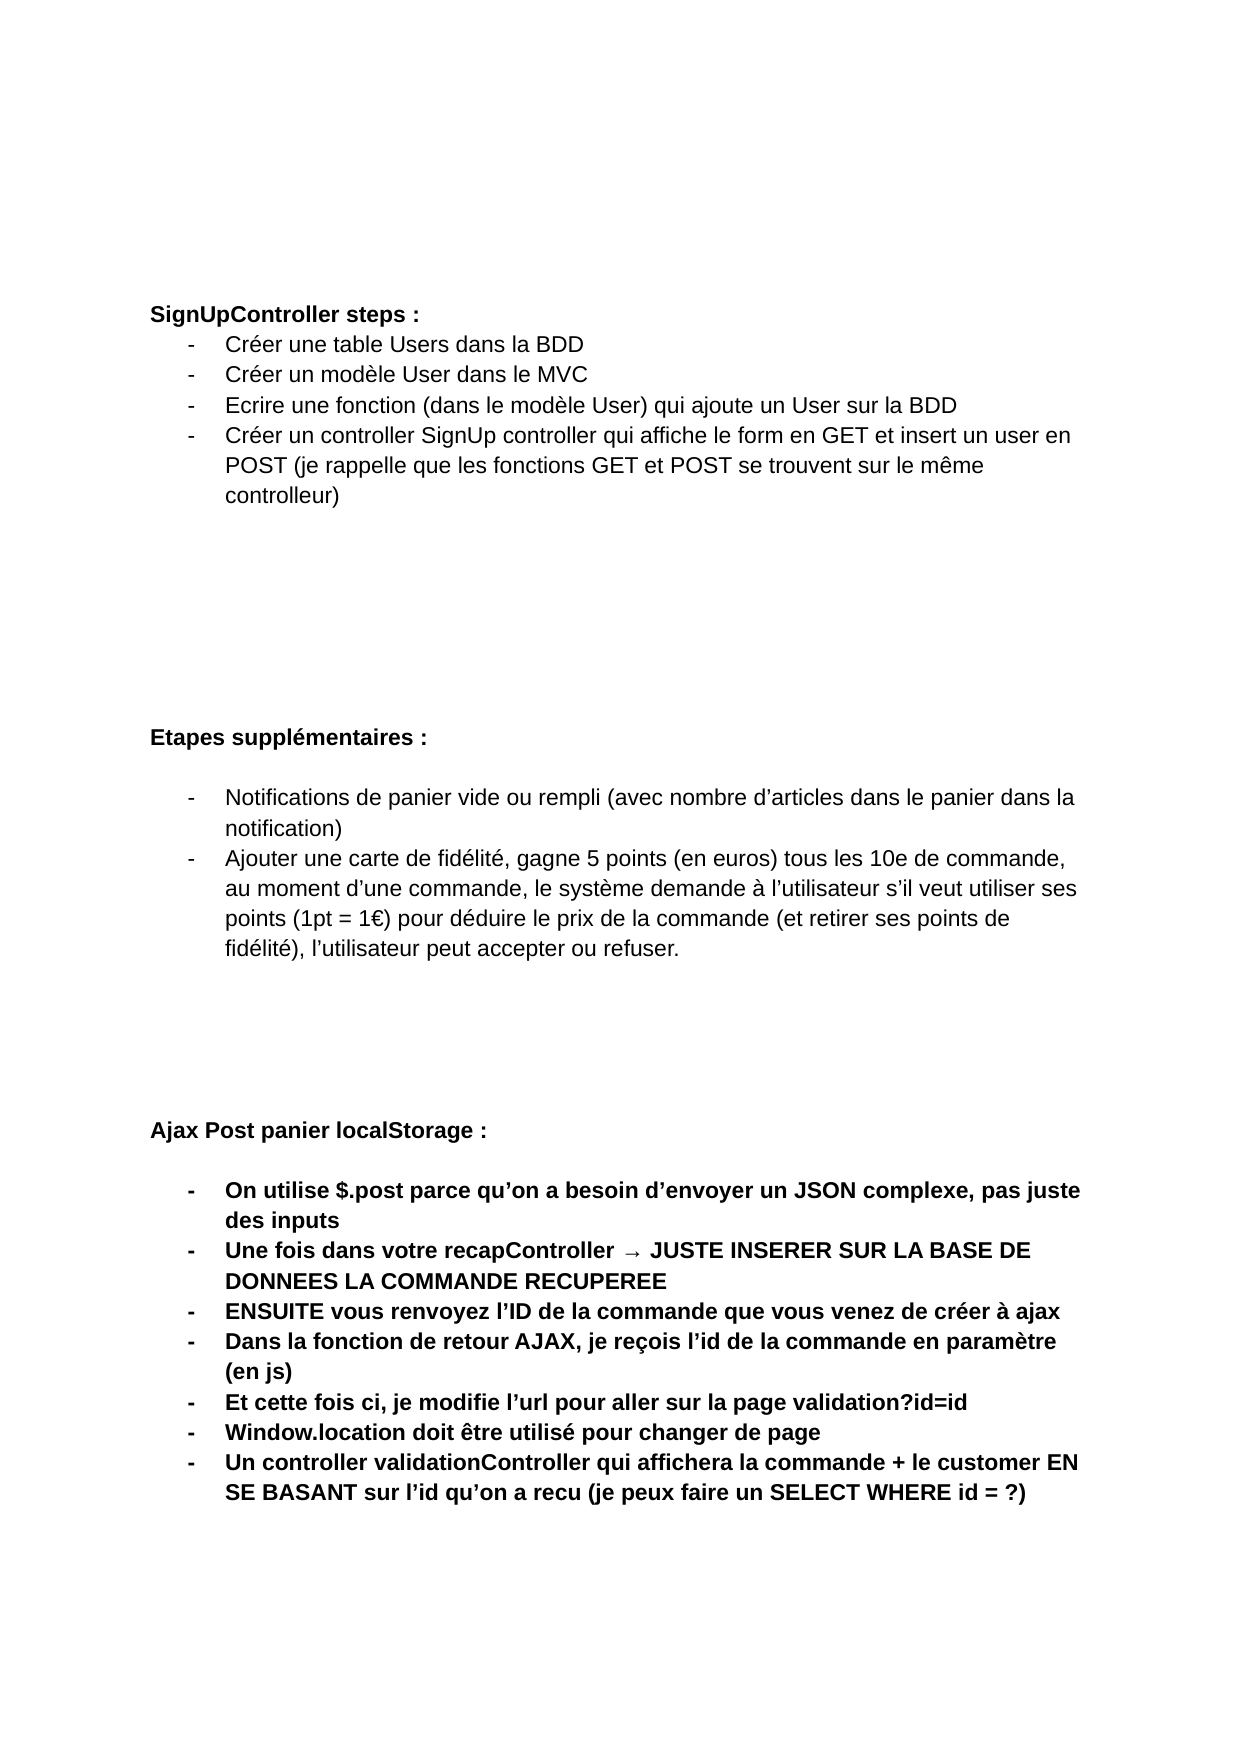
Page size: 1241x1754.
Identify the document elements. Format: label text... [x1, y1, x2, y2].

list Dans la fonction de retour AJAX, je reçois l’id de la commande en paramètre (en js) [187, 1328, 1090, 1385]
list Ajouter une carte de fidélité, gagne 5 points (en euros) tous les 10e de commande, au moment d’une commande, le système demande à l’utilisateur s’il veut utiliser ses points (1pt = 1€) pour déduire le prix de la commande (et retirer ses points de fidélité), l’utilisateur peut accepter ou refuser. [187, 845, 1090, 962]
list Notifications de panier vide ou rempli (avec nombre d’articles dans le panier dans la notification) [187, 784, 1090, 841]
list Créer une table Users dans la BDD [187, 331, 1090, 358]
list Un controller validationController qui affichera la commande + le customer EN SE BASANT sur l’id qu’on a recu (je peux faire un SELECT WHERE id = ?) [187, 1449, 1090, 1506]
text SignUpController steps : [150, 301, 1090, 327]
list Créer un modèle User dans le MVC [187, 361, 1090, 388]
list Une fois dans votre recapController → JUSTE INSERER SUR LA BASE DE DONNEES LA COMMANDE RECUPEREE [187, 1237, 1090, 1294]
list Créer un controller SignUp controller qui affiche le form en GET et insert un user en POST (je rappelle que les fonctions GET et POST se trouvent sur le même controlleur) [187, 422, 1090, 509]
list Ecrire une fonction (dans le modèle User) qui ajoute un User sur la BDD [187, 392, 1090, 418]
list On utilise $.post parce qu’on a besoin d’envoyer un JSON complexe, pas juste des inputs [187, 1177, 1090, 1234]
text Etapes supplémentaires : [150, 724, 1090, 750]
list Et cette fois ci, je modifie l’url pour aller sur la page validation?id=id [187, 1388, 1090, 1415]
list Window.location doit être utilisé pour changer de page [187, 1419, 1090, 1445]
list ENSUITE vous renvoyez l’ID de la commande que vous venez de créer à ajax [187, 1298, 1090, 1324]
text Ajax Post panier localStorage : [150, 1117, 1090, 1143]
